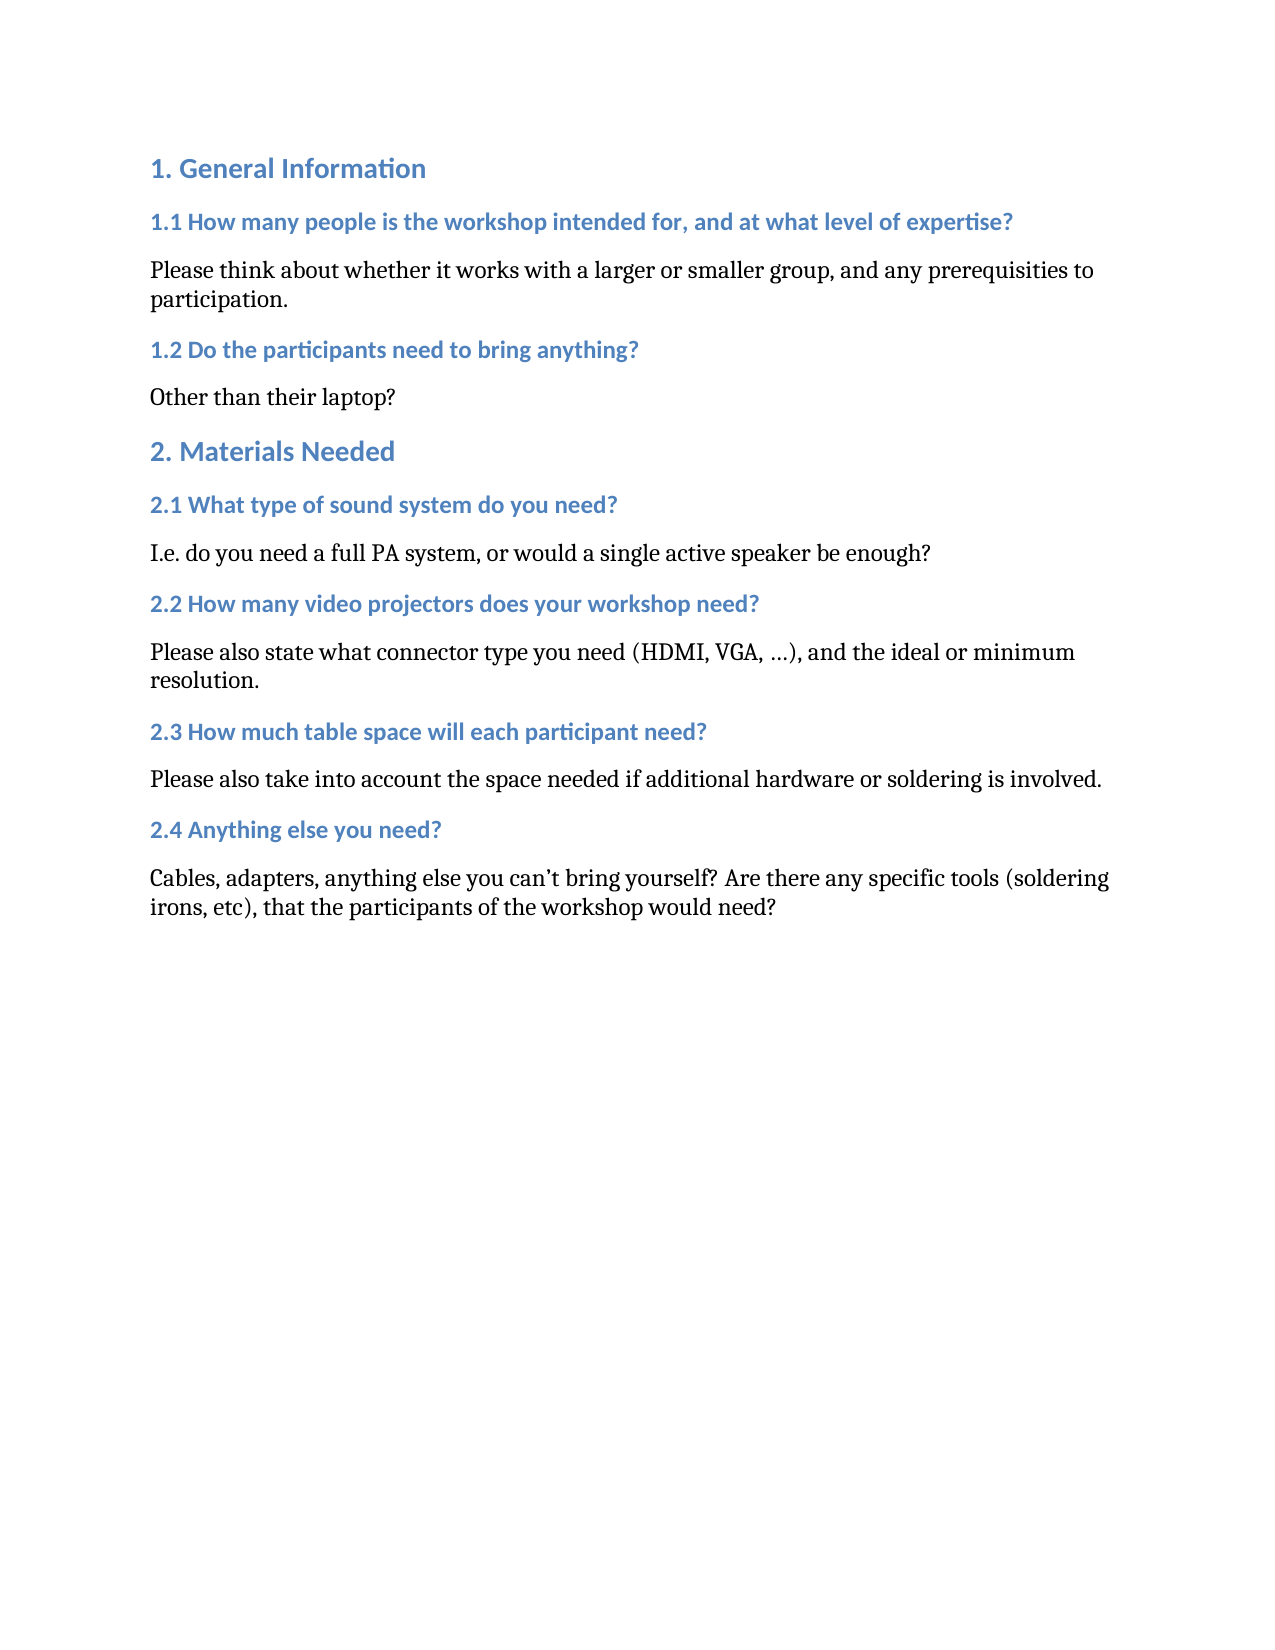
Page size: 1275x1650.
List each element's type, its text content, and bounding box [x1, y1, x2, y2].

subtitle 2.4 Anything else you need? [150, 815, 1125, 845]
subtitle 2.1 What type of sound system do you need? [150, 489, 1125, 520]
text Please also state what connector type you need (HDMI, VGA, …), and the ideal or minimum resolution. [150, 637, 1125, 695]
text Cables, adapters, anything else you can’t bring yourself? Are there any specific tools (soldering irons, etc), that the participants of the workshop would need? [150, 864, 1125, 921]
subtitle 1.1 How many people is the workshop intended for, and at what level of expertise? [150, 206, 1125, 237]
text Please think about whether it works with a larger or smaller group, and any prerequisities to participation. [150, 256, 1125, 313]
text Please also take into account the space needed if additional hardware or soldering is involved. [150, 765, 1125, 794]
subtitle 2.2 How many video projectors does your workshop need? [150, 588, 1125, 619]
subtitle 2.3 How much table space will each participant need? [150, 716, 1125, 746]
subtitle 2. Materials Needed [150, 433, 1125, 468]
text I.e. do you need a full PA system, or would a single active speaker be enough? [150, 539, 1125, 567]
subtitle 1. General Information [150, 150, 1125, 186]
subtitle 1.2 Do the participants need to bring anything? [150, 334, 1125, 364]
text Other than their laptop? [150, 383, 1125, 412]
